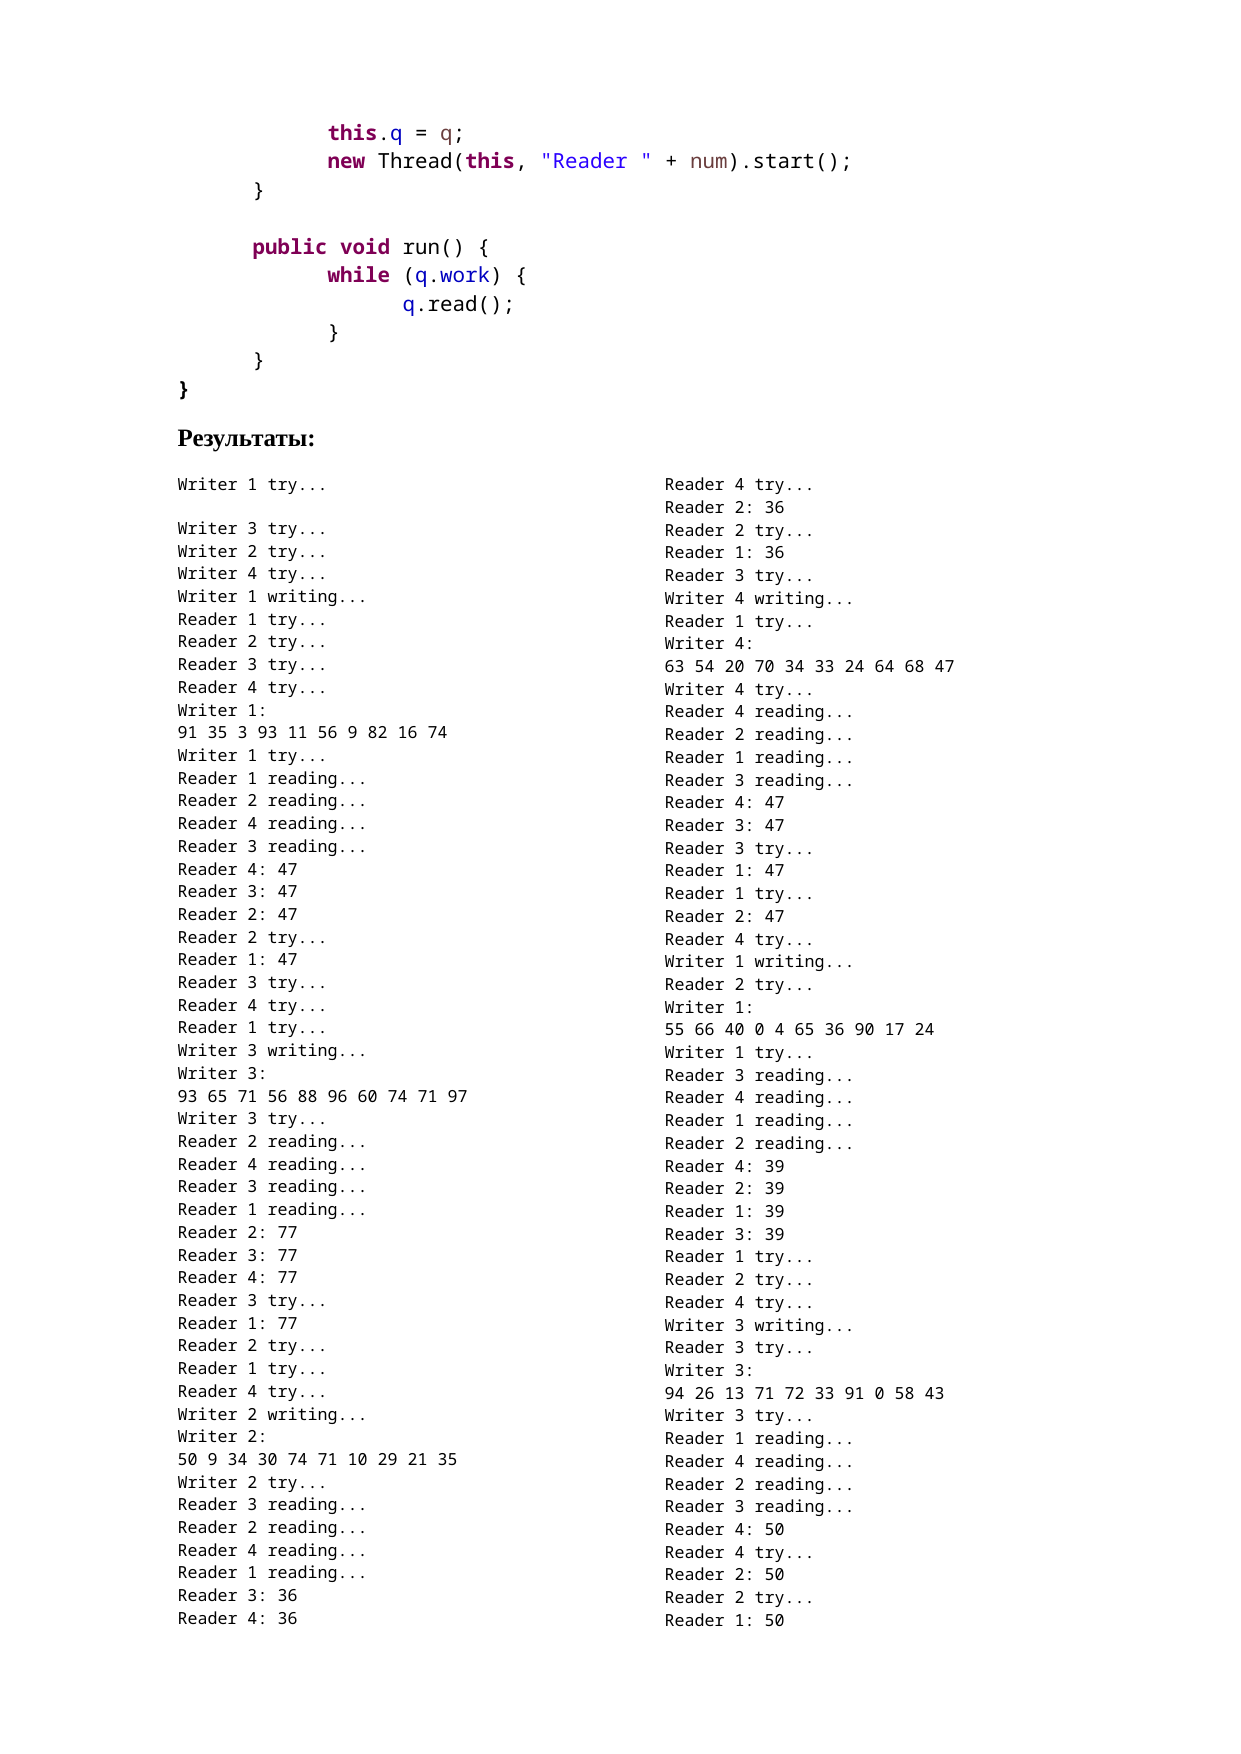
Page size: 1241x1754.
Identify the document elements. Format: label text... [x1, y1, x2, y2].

text Writer 3 try... [664, 1404, 1152, 1427]
text Reader 2 try... [664, 518, 1152, 541]
text } [177, 175, 1152, 203]
text Reader 4 reading... [177, 1152, 664, 1175]
text Writer 2: [177, 1425, 664, 1447]
text Writer 1 try... [664, 1041, 1152, 1063]
text Reader 3 try... [664, 564, 1152, 586]
text 63 54 20 70 34 33 24 64 68 47 [664, 654, 1152, 677]
text Reader 4 reading... [664, 700, 1152, 723]
text Reader 4 try... [664, 927, 1152, 950]
text Reader 4 try... [177, 1379, 664, 1402]
text Reader 2 reading... [664, 723, 1152, 745]
text Reader 2: 39 [664, 1177, 1152, 1199]
text Reader 3: 77 [177, 1243, 664, 1266]
text Reader 2 reading... [664, 1131, 1152, 1154]
text Reader 2: 36 [664, 496, 1152, 518]
text Reader 1 reading... [664, 1109, 1152, 1131]
text Reader 1 reading... [177, 766, 664, 789]
text Writer 3: [177, 1061, 664, 1084]
text Reader 1 reading... [664, 1427, 1152, 1449]
text 55 66 40 0 4 65 36 90 17 24 [664, 1018, 1152, 1041]
text Writer 3 try... [177, 516, 664, 539]
text Reader 1: 47 [177, 948, 664, 971]
text Reader 4: 50 [664, 1517, 1152, 1540]
text Writer 3 writing... [664, 1313, 1152, 1336]
text Writer 4 writing... [664, 586, 1152, 609]
text Reader 3 reading... [664, 1063, 1152, 1086]
text Writer 4 try... [177, 562, 664, 584]
text Reader 4: 47 [664, 791, 1152, 813]
text Reader 1: 39 [664, 1199, 1152, 1222]
text Reader 3: 47 [664, 813, 1152, 836]
text Reader 3 reading... [177, 1493, 664, 1516]
text Writer 1: [177, 698, 664, 721]
text Reader 3 reading... [664, 1495, 1152, 1517]
text Reader 2: 47 [177, 902, 664, 925]
text } [177, 317, 1152, 346]
text Reader 1 try... [664, 882, 1152, 904]
text Reader 3: 36 [177, 1584, 664, 1606]
text Writer 1: [664, 995, 1152, 1018]
text Результаты: [177, 423, 1152, 452]
text Reader 2 try... [177, 1334, 664, 1357]
text Reader 4 try... [177, 993, 664, 1016]
text Writer 1 try... [177, 473, 664, 496]
text Reader 3 try... [664, 836, 1152, 859]
text q.read(); [177, 289, 1152, 317]
text Writer 2 writing... [177, 1402, 664, 1425]
text Reader 4: 77 [177, 1266, 664, 1288]
text Reader 2 try... [664, 1586, 1152, 1608]
text Writer 3: [664, 1358, 1152, 1381]
text Reader 2 reading... [177, 1516, 664, 1538]
text Reader 1: 50 [664, 1608, 1152, 1631]
text Reader 2: 77 [177, 1220, 664, 1243]
text } [177, 374, 1152, 402]
text Reader 4 reading... [664, 1449, 1152, 1472]
text Writer 1 try... [177, 743, 664, 766]
text Reader 1 try... [177, 1016, 664, 1039]
text Reader 1 reading... [664, 745, 1152, 768]
text Reader 2 reading... [664, 1472, 1152, 1495]
text this.q = q; [177, 118, 1152, 147]
text Reader 2 try... [664, 1268, 1152, 1290]
text Reader 4 try... [664, 473, 1152, 496]
text Reader 1 try... [664, 609, 1152, 632]
text Reader 2 try... [664, 972, 1152, 995]
text public void run() { [177, 232, 1152, 260]
text while (q.work) { [177, 260, 1152, 289]
text Reader 4 try... [664, 1540, 1152, 1563]
text Reader 3 try... [177, 971, 664, 993]
text Reader 3 reading... [177, 834, 664, 857]
text Reader 1 try... [177, 607, 664, 630]
text Reader 4 reading... [177, 1538, 664, 1561]
text Reader 2: 50 [664, 1563, 1152, 1586]
text Reader 1 try... [664, 1245, 1152, 1268]
text Writer 1 writing... [664, 950, 1152, 972]
text } [177, 346, 1152, 374]
text Writer 4: [664, 632, 1152, 654]
text Writer 1 writing... [177, 584, 664, 607]
text Reader 4 try... [664, 1290, 1152, 1313]
text Writer 2 try... [177, 1470, 664, 1493]
text Reader 1 reading... [177, 1198, 664, 1220]
text Writer 3 try... [177, 1107, 664, 1129]
text Reader 2: 47 [664, 904, 1152, 927]
text Writer 2 try... [177, 539, 664, 562]
text Reader 3 reading... [664, 768, 1152, 791]
text 94 26 13 71 72 33 91 0 58 43 [664, 1381, 1152, 1404]
text Reader 3 reading... [177, 1175, 664, 1198]
text Reader 4: 39 [664, 1154, 1152, 1177]
text Reader 4 reading... [177, 812, 664, 834]
text Reader 3: 47 [177, 880, 664, 902]
text Reader 4: 47 [177, 857, 664, 880]
text Reader 1 try... [177, 1357, 664, 1379]
text Reader 1: 36 [664, 541, 1152, 564]
text Reader 2 reading... [177, 1129, 664, 1152]
text Reader 3 try... [664, 1336, 1152, 1358]
text Reader 1: 47 [664, 859, 1152, 882]
text 91 35 3 93 11 56 9 82 16 74 [177, 721, 664, 743]
text Reader 4: 36 [177, 1606, 664, 1629]
text Reader 2 try... [177, 630, 664, 653]
text 93 65 71 56 88 96 60 74 71 97 [177, 1084, 664, 1107]
text Reader 1: 77 [177, 1311, 664, 1334]
text Reader 4 try... [177, 675, 664, 698]
text 50 9 34 30 74 71 10 29 21 35 [177, 1447, 664, 1470]
text Writer 4 try... [664, 677, 1152, 700]
text Reader 3 try... [177, 653, 664, 675]
text new Thread(this, "Reader " + num).start(); [177, 147, 1152, 175]
text Reader 3: 39 [664, 1222, 1152, 1245]
text Reader 2 reading... [177, 789, 664, 812]
text Reader 2 try... [177, 925, 664, 948]
text Reader 3 try... [177, 1288, 664, 1311]
text Reader 1 reading... [177, 1561, 664, 1584]
text Reader 4 reading... [664, 1086, 1152, 1109]
text Writer 3 writing... [177, 1039, 664, 1061]
